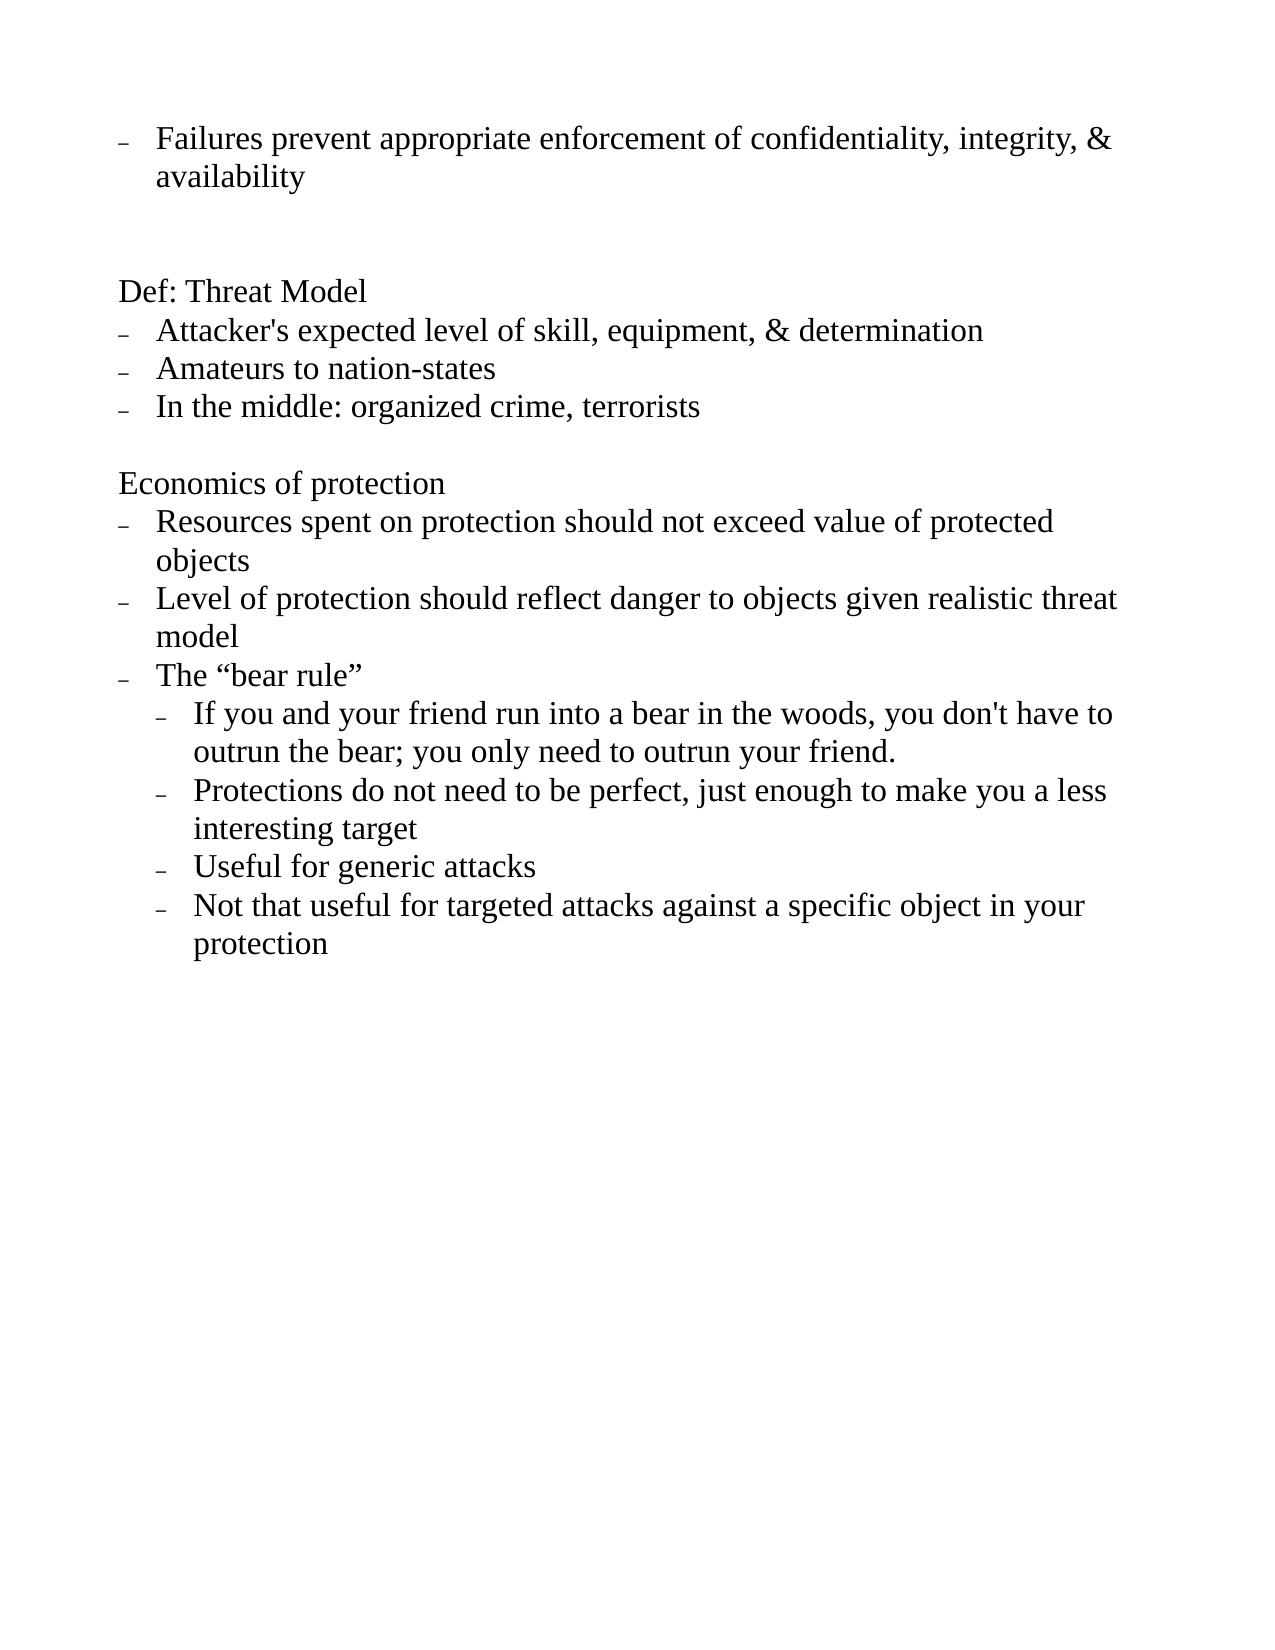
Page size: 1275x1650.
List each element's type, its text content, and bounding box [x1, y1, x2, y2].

list In the middle: organized crime, terrorists [118, 386, 1157, 425]
list Useful for generic attacks [156, 846, 1157, 885]
list Resources spent on protection should not exceed value of protected objects [118, 501, 1157, 578]
list Level of protection should reflect danger to objects given realistic threat model [118, 578, 1157, 655]
list If you and your friend run into a bear in the woods, you don't have to outrun the bear; you only need to outrun your friend. [156, 693, 1157, 770]
list Attacker's expected level of skill, equipment, & determination [118, 310, 1157, 348]
text Economics of protection [118, 463, 1157, 501]
list The “bear rule” [118, 655, 1157, 693]
list Not that useful for targeted attacks against a specific object in your protection [156, 885, 1157, 961]
list Protections do not need to be perfect, just enough to make you a less interesting target [156, 770, 1157, 846]
list Failures prevent appropriate enforcement of confidentiality, integrity, & availability [118, 118, 1157, 195]
list Amateurs to nation-states [118, 348, 1157, 386]
text Def: Threat Model [118, 271, 1157, 310]
